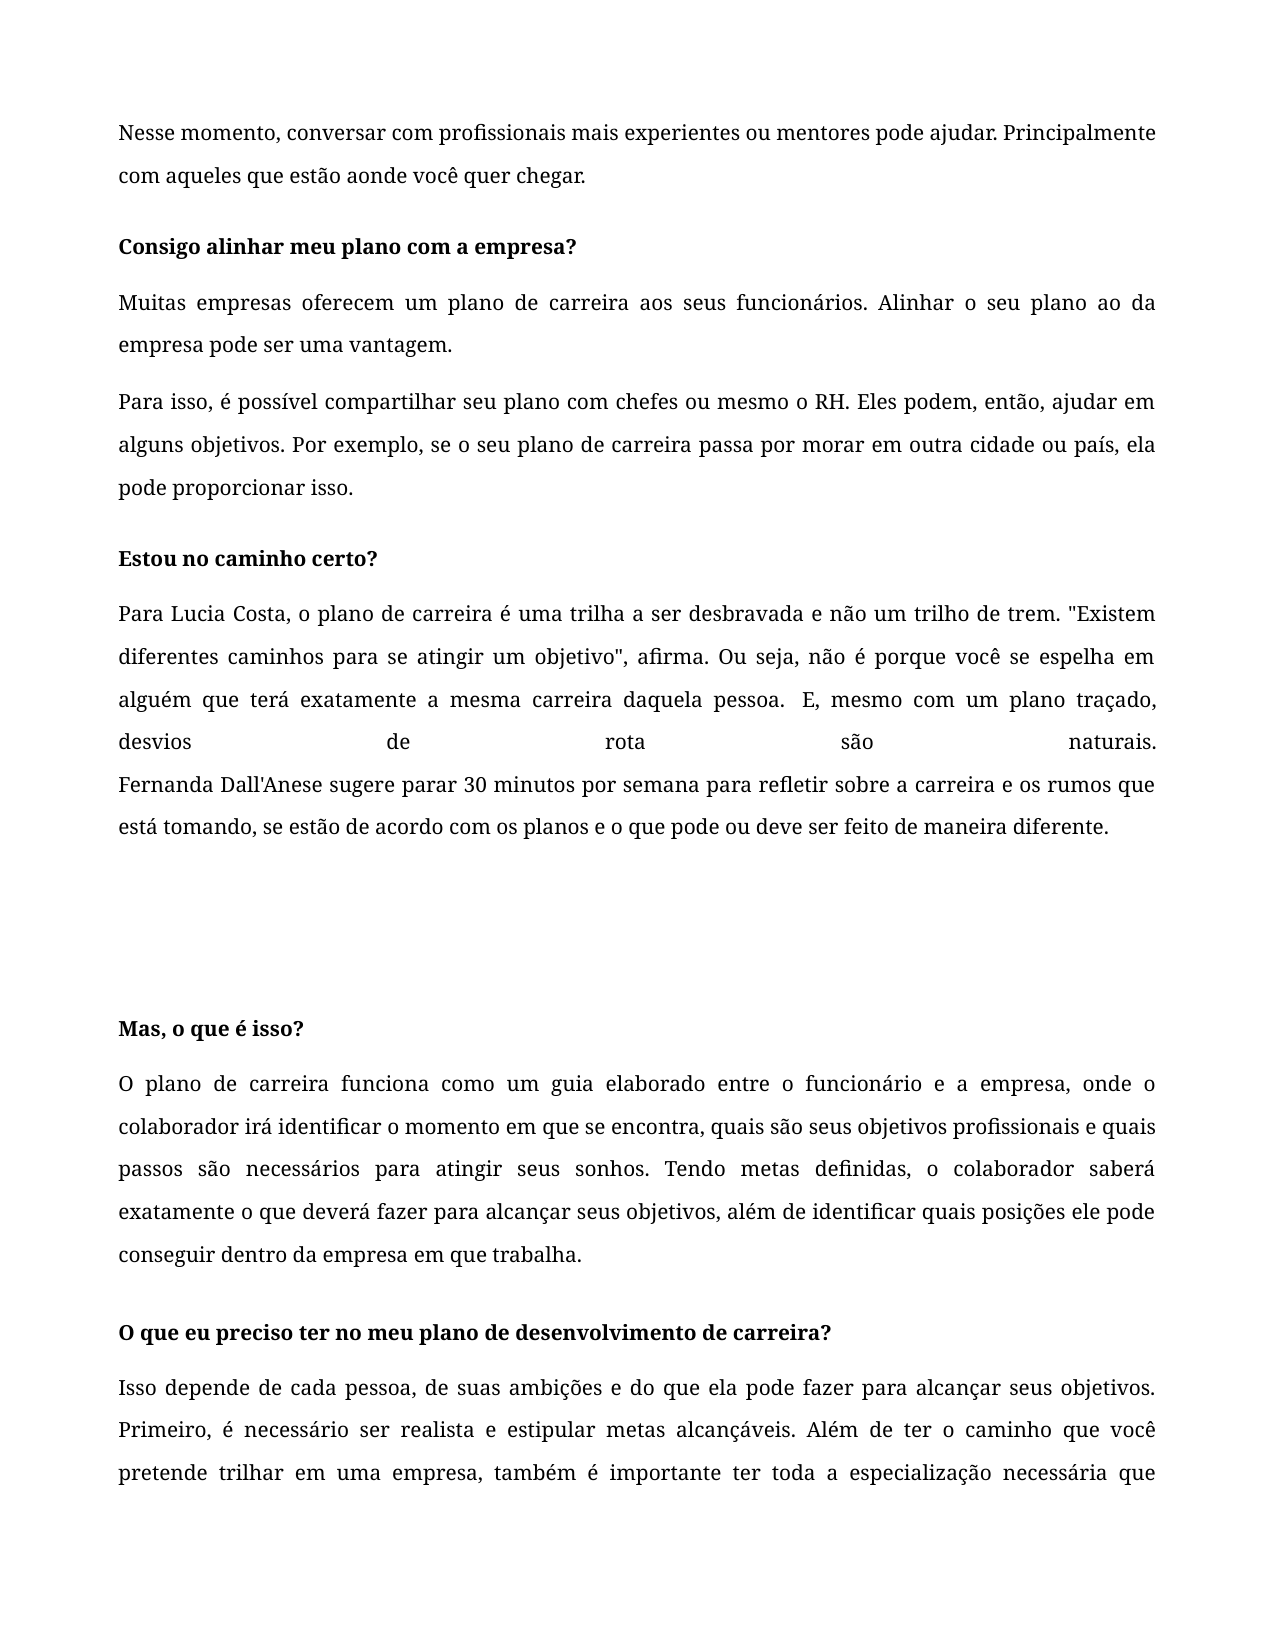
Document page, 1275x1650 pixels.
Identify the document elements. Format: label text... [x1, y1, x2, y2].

text Isso depende de cada pessoa, de suas ambições e do que ela pode fazer para alcançar seus objetivos. Primeiro, é necessário ser realista e estipular metas alcançáveis. Além de ter o caminho que você pretende trilhar em uma empresa, também é importante ter toda a especialização necessária que [118, 1373, 1157, 1487]
subtitle O que eu preciso ter no meu plano de desenvolvimento de carreira? [118, 1318, 1157, 1346]
text Para Lucia Costa, o plano de carreira é uma trilha a ser desbravada e não um trilho de trem. "Existem diferentes caminhos para se atingir um objetivo", afirma. Ou seja, não é porque você se espelha em alguém que terá exatamente a mesma carreira daquela pessoa. E, mesmo com um plano traçado, desvios de rota são naturais. Fernanda Dall'Anese sugere parar 30 minutos por semana para refletir sobre a carreira e os rumos que está tomando, se estão de acordo com os planos e o que pode ou deve ser feito de maneira diferente. [118, 599, 1157, 841]
subtitle Estou no caminho certo? [118, 544, 1157, 573]
text O plano de carreira funciona como um guia elaborado entre o funcionário e a empresa, onde o colaborador irá identificar o momento em que se encontra, quais são seus objetivos profissionais e quais passos são necessários para atingir seus sonhos. Tendo metas definidas, o colaborador saberá exatamente o que deverá fazer para alcançar seus objetivos, além de identificar quais posições ele pode conseguir dentro da empresa em que trabalha. [118, 1069, 1157, 1268]
text Muitas empresas oferecem um plano de carreira aos seus funcionários. Alinhar o seu plano ao da empresa pode ser uma vantagem. [118, 288, 1157, 359]
subtitle Consigo alinhar meu plano com a empresa? [118, 232, 1157, 261]
text Nesse momento, conversar com profissionais mais experientes ou mentores pode ajudar. Principalmente com aqueles que estão aonde você quer chegar. [118, 118, 1157, 189]
subtitle Mas, o que é isso? [118, 1014, 1157, 1043]
text Para isso, é possível compartilhar seu plano com chefes ou mesmo o RH. Eles podem, então, ajudar em alguns objetivos. Por exemplo, se o seu plano de carreira passa por morar em outra cidade ou país, ela pode proporcionar isso. [118, 387, 1157, 501]
